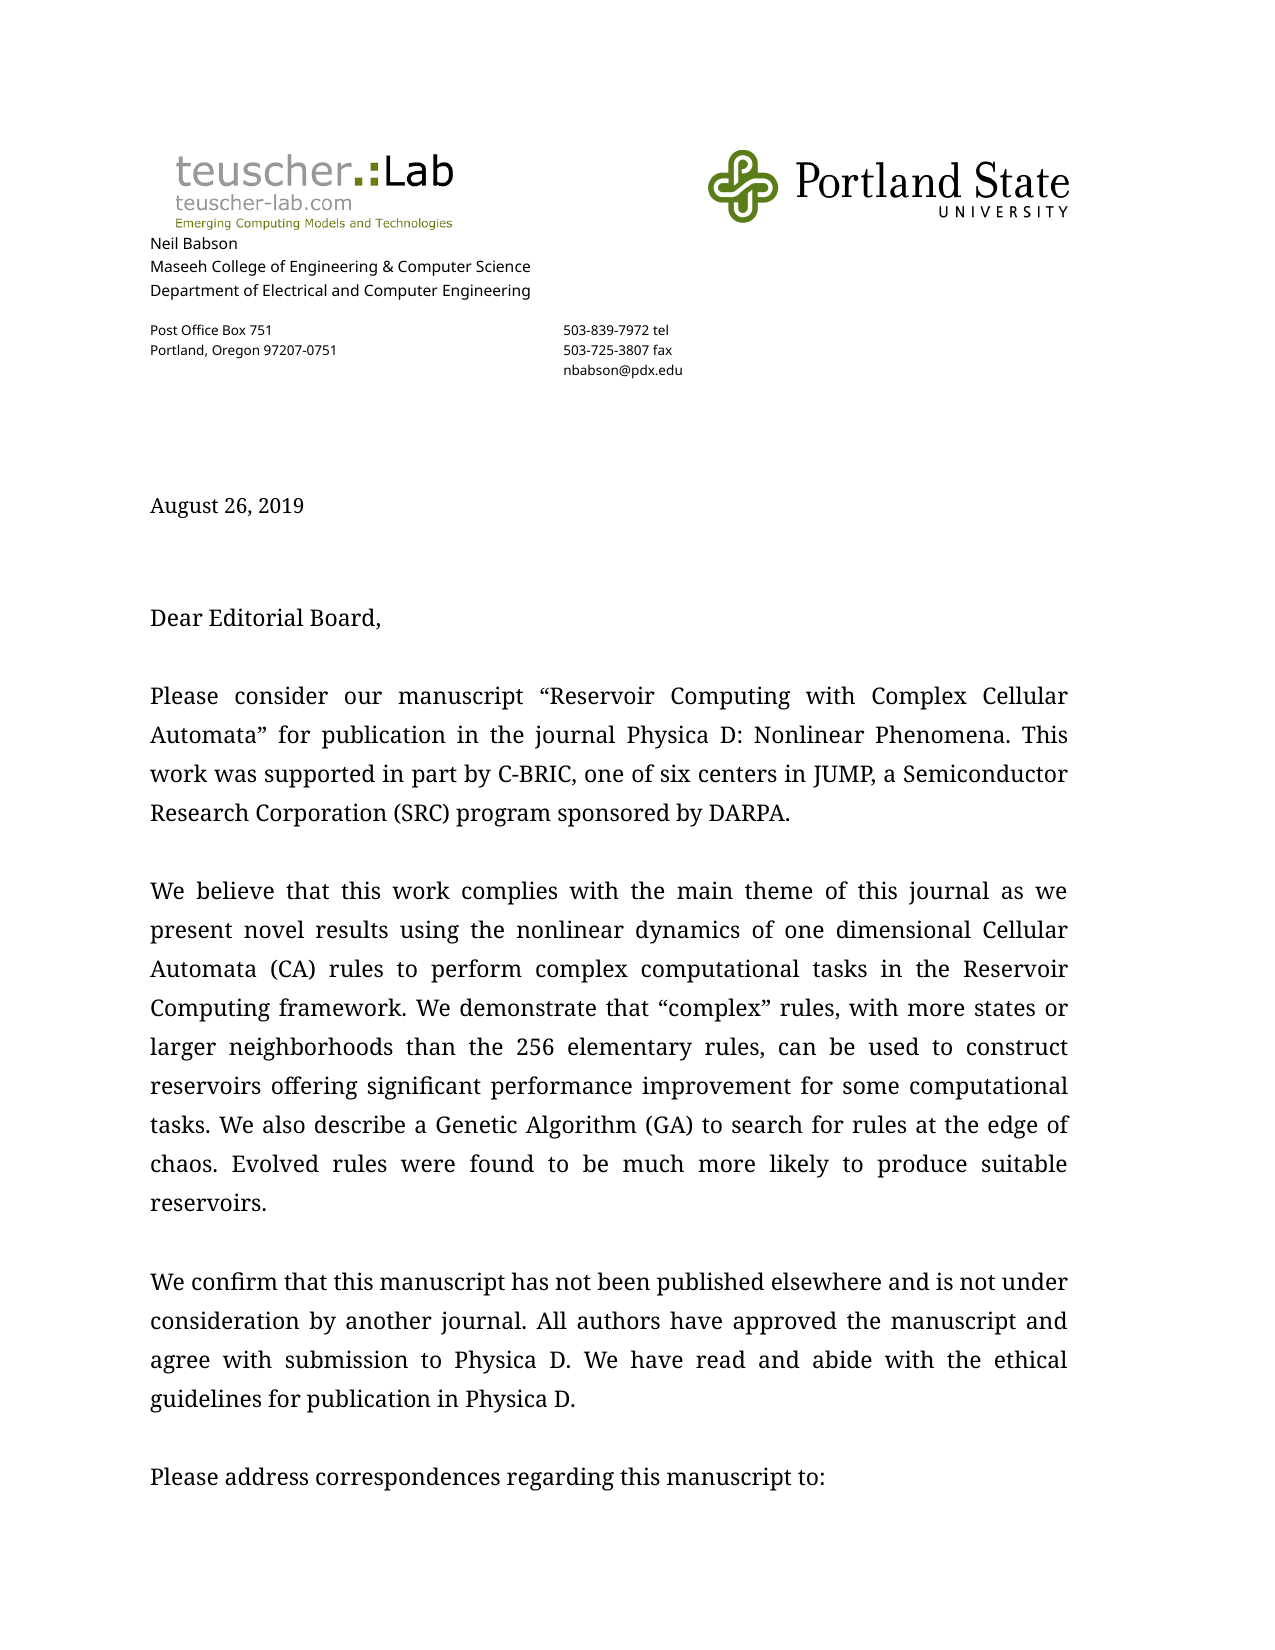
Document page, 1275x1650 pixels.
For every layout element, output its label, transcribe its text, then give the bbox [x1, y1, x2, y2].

picture [175, 153, 454, 231]
text Please address correspondences regarding this manuscript to: [150, 1461, 1069, 1492]
text We confirm that this manuscript has not been published elsewhere and is not under consideration by another journal. All authors have approved the manuscript and agree with submission to Physica D. We have read and abide with the ethical guidelines for publication in Physica D. [150, 1266, 1069, 1414]
text Please consider our manuscript “Reservoir Computing with Complex Cellular Automata” for publication in the journal Physica D: Nonlinear Phenomena. This work was supported in part by C-BRIC, one of six centers in JUMP, a Semiconductor Research Corporation (SRC) program sponsored by DARPA. [150, 679, 1069, 828]
text ­­ [150, 349, 1069, 378]
text ­ [150, 150, 1069, 229]
picture [707, 150, 1070, 223]
text ­ [150, 314, 1069, 342]
text Dear Editorial Board, [150, 601, 1069, 633]
text August 26, 2019 [150, 491, 1069, 520]
text We believe that this work complies with the main theme of this journal as we present novel results using the nonlinear dynamics of one dimensional Cellular Automata (CA) rules to perform complex computational tasks in the Reservoir Computing framework. We demonstrate that “complex” rules, with more states or larger neighborhoods than the 256 elementary rules, can be used to construct reservoirs offering significant performance improvement for some computational tasks. We also describe a Genetic Algorithm (GA) to search for rules at the edge of chaos. Evolved rules were found to be much more likely to produce suitable reservoirs. [150, 875, 1069, 1219]
